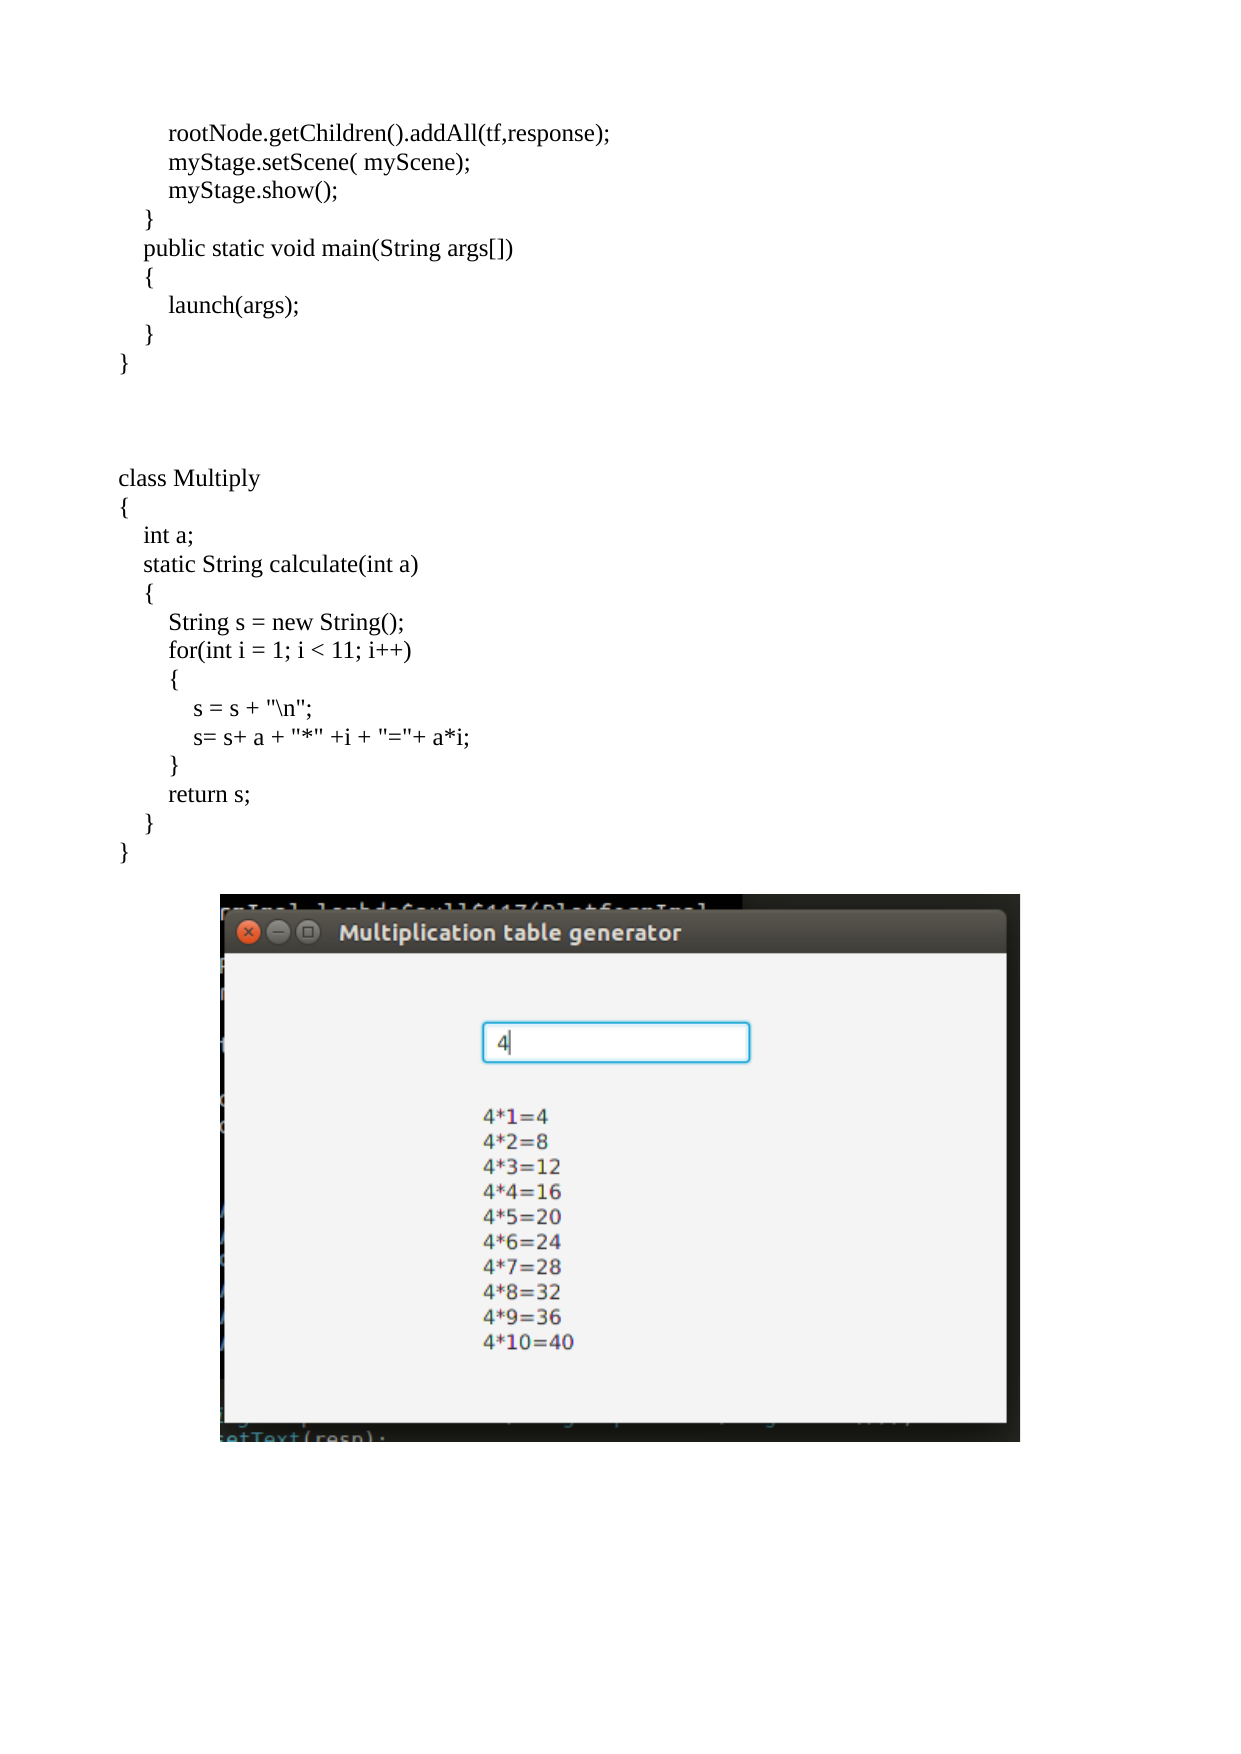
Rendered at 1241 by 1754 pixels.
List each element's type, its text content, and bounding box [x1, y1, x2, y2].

text String s = new String(); [118, 607, 1122, 636]
text launch(args); [118, 291, 1122, 319]
text public static void main(String args[]) [118, 233, 1122, 262]
text { [118, 664, 1122, 693]
text } [118, 837, 1122, 866]
text } [118, 808, 1122, 837]
text } [118, 751, 1122, 779]
text static String calculate(int a) [118, 549, 1122, 578]
text myStage.show(); [118, 176, 1122, 204]
text return s; [118, 779, 1122, 808]
text rootNode.getChildren().addAll(tf,response); [118, 118, 1122, 147]
text myStage.setScene( myScene); [118, 147, 1122, 176]
text } [118, 348, 1122, 377]
text { [118, 492, 1122, 521]
text { [118, 578, 1122, 607]
text for(int i = 1; i < 11; i++) [118, 636, 1122, 664]
picture [220, 894, 1020, 1442]
text { [118, 262, 1122, 291]
text class Multiply [118, 463, 1122, 492]
text int a; [118, 521, 1122, 549]
text s= s+ a + "*" +i + "="+ a*i; [118, 722, 1122, 751]
text } [118, 319, 1122, 348]
text } [118, 204, 1122, 233]
text s = s + "\n"; [118, 693, 1122, 722]
